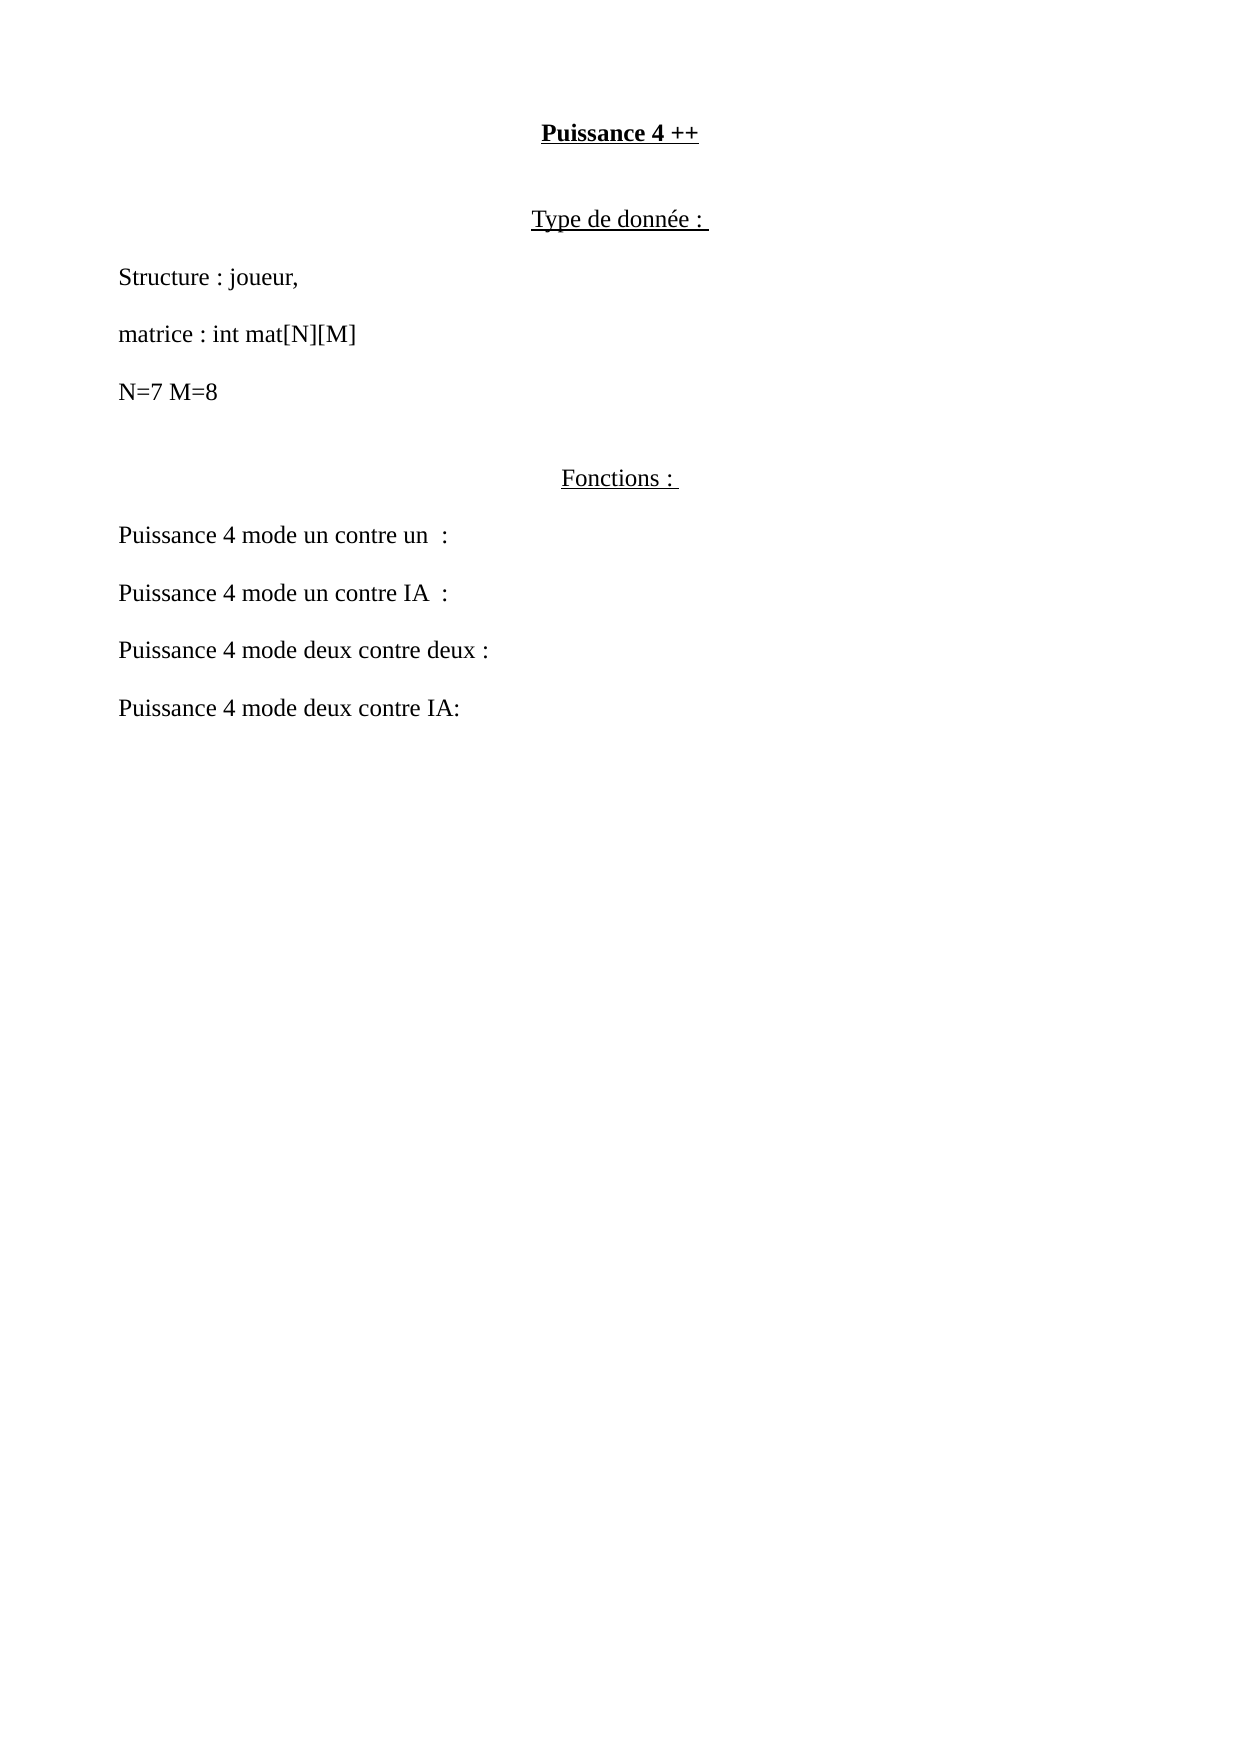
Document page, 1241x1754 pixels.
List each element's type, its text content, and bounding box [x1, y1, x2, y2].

text Puissance 4 mode un contre un : [118, 521, 1122, 549]
text matrice : int mat[N][M] [118, 319, 1122, 348]
text Puissance 4 mode un contre IA : [118, 578, 1122, 607]
text Puissance 4 ++ [118, 118, 1122, 147]
text Puissance 4 mode deux contre deux : [118, 636, 1122, 664]
text Type de donnée : [118, 204, 1122, 233]
text Structure : joueur, [118, 262, 1122, 291]
text Puissance 4 mode deux contre IA: [118, 693, 1122, 722]
text Fonctions : [118, 463, 1122, 492]
text N=7 M=8 [118, 377, 1122, 406]
